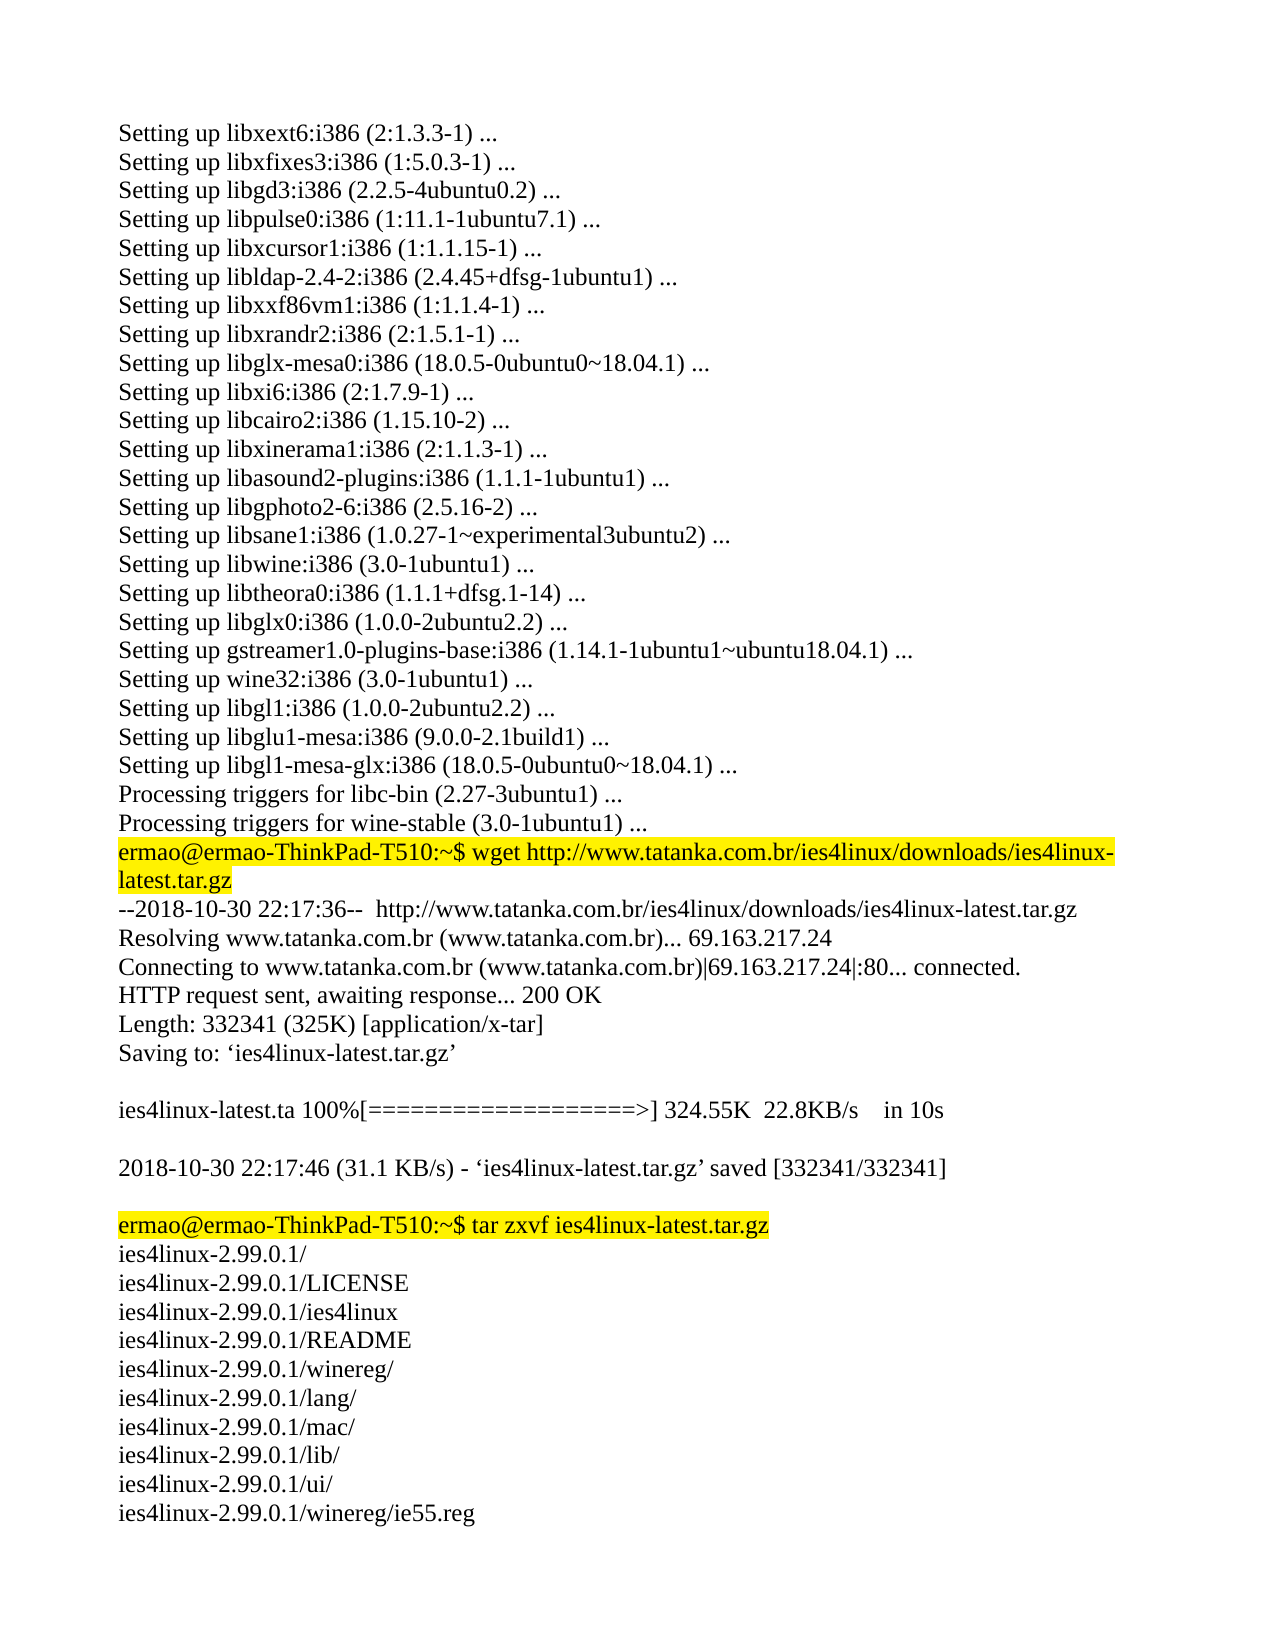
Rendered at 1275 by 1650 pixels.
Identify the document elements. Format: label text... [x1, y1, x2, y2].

text ies4linux-latest.ta 100%[===================>] 324.55K 22.8KB/s in 10s [118, 1096, 1157, 1124]
text Processing triggers for libc-bin (2.27-3ubuntu1) ... [118, 779, 1157, 808]
text ies4linux-2.99.0.1/LICENSE [118, 1268, 1157, 1297]
text Setting up libglu1-mesa:i386 (9.0.0-2.1build1) ... [118, 722, 1157, 751]
text Setting up libgphoto2-6:i386 (2.5.16-2) ... [118, 492, 1157, 521]
text ermao@ermao-ThinkPad-T510:~$ tar zxvf ies4linux-latest.tar.gz [118, 1211, 1157, 1239]
text Setting up libxcursor1:i386 (1:1.1.15-1) ... [118, 233, 1157, 262]
text ies4linux-2.99.0.1/ies4linux [118, 1297, 1157, 1326]
text Setting up libxxf86vm1:i386 (1:1.1.4-1) ... [118, 291, 1157, 319]
text Setting up libglx0:i386 (1.0.0-2ubuntu2.2) ... [118, 607, 1157, 636]
text Setting up libxrandr2:i386 (2:1.5.1-1) ... [118, 319, 1157, 348]
text Connecting to www.tatanka.com.br (www.tatanka.com.br)|69.163.217.24|:80... connected. [118, 952, 1157, 981]
text Setting up libgl1-mesa-glx:i386 (18.0.5-0ubuntu0~18.04.1) ... [118, 751, 1157, 779]
text Setting up libpulse0:i386 (1:11.1-1ubuntu7.1) ... [118, 204, 1157, 233]
text Setting up libgl1:i386 (1.0.0-2ubuntu2.2) ... [118, 693, 1157, 722]
text Setting up libxi6:i386 (2:1.7.9-1) ... [118, 377, 1157, 406]
text Setting up libtheora0:i386 (1.1.1+dfsg.1-14) ... [118, 578, 1157, 607]
text Resolving www.tatanka.com.br (www.tatanka.com.br)... 69.163.217.24 [118, 923, 1157, 952]
text Length: 332341 (325K) [application/x-tar] [118, 1009, 1157, 1038]
text Setting up libglx-mesa0:i386 (18.0.5-0ubuntu0~18.04.1) ... [118, 348, 1157, 377]
text ies4linux-2.99.0.1/lang/ [118, 1383, 1157, 1412]
text Setting up wine32:i386 (3.0-1ubuntu1) ... [118, 664, 1157, 693]
text ies4linux-2.99.0.1/ui/ [118, 1469, 1157, 1498]
text Saving to: ‘ies4linux-latest.tar.gz’ [118, 1038, 1157, 1067]
text Setting up libwine:i386 (3.0-1ubuntu1) ... [118, 549, 1157, 578]
text Setting up libldap-2.4-2:i386 (2.4.45+dfsg-1ubuntu1) ... [118, 262, 1157, 291]
text ermao@ermao-ThinkPad-T510:~$ wget http://www.tatanka.com.br/ies4linux/downloads/ies4linux-latest.tar.gz [118, 837, 1157, 894]
text Setting up libxext6:i386 (2:1.3.3-1) ... [118, 118, 1157, 147]
text --2018-10-30 22:17:36-- http://www.tatanka.com.br/ies4linux/downloads/ies4linux-latest.tar.gz [118, 894, 1157, 923]
text Setting up libgd3:i386 (2.2.5-4ubuntu0.2) ... [118, 176, 1157, 204]
text 2018-10-30 22:17:46 (31.1 KB/s) - ‘ies4linux-latest.tar.gz’ saved [332341/332341] [118, 1153, 1157, 1182]
text ies4linux-2.99.0.1/winereg/ [118, 1354, 1157, 1383]
text Setting up libcairo2:i386 (1.15.10-2) ... [118, 406, 1157, 434]
text Setting up libsane1:i386 (1.0.27-1~experimental3ubuntu2) ... [118, 521, 1157, 549]
text ies4linux-2.99.0.1/winereg/ie55.reg [118, 1498, 1157, 1527]
text Processing triggers for wine-stable (3.0-1ubuntu1) ... [118, 808, 1157, 837]
text ies4linux-2.99.0.1/mac/ [118, 1412, 1157, 1441]
text HTTP request sent, awaiting response... 200 OK [118, 981, 1157, 1009]
text ies4linux-2.99.0.1/lib/ [118, 1441, 1157, 1469]
text ies4linux-2.99.0.1/ [118, 1239, 1157, 1268]
text Setting up gstreamer1.0-plugins-base:i386 (1.14.1-1ubuntu1~ubuntu18.04.1) ... [118, 636, 1157, 664]
text Setting up libxfixes3:i386 (1:5.0.3-1) ... [118, 147, 1157, 176]
text Setting up libxinerama1:i386 (2:1.1.3-1) ... [118, 434, 1157, 463]
text ies4linux-2.99.0.1/README [118, 1326, 1157, 1354]
text Setting up libasound2-plugins:i386 (1.1.1-1ubuntu1) ... [118, 463, 1157, 492]
